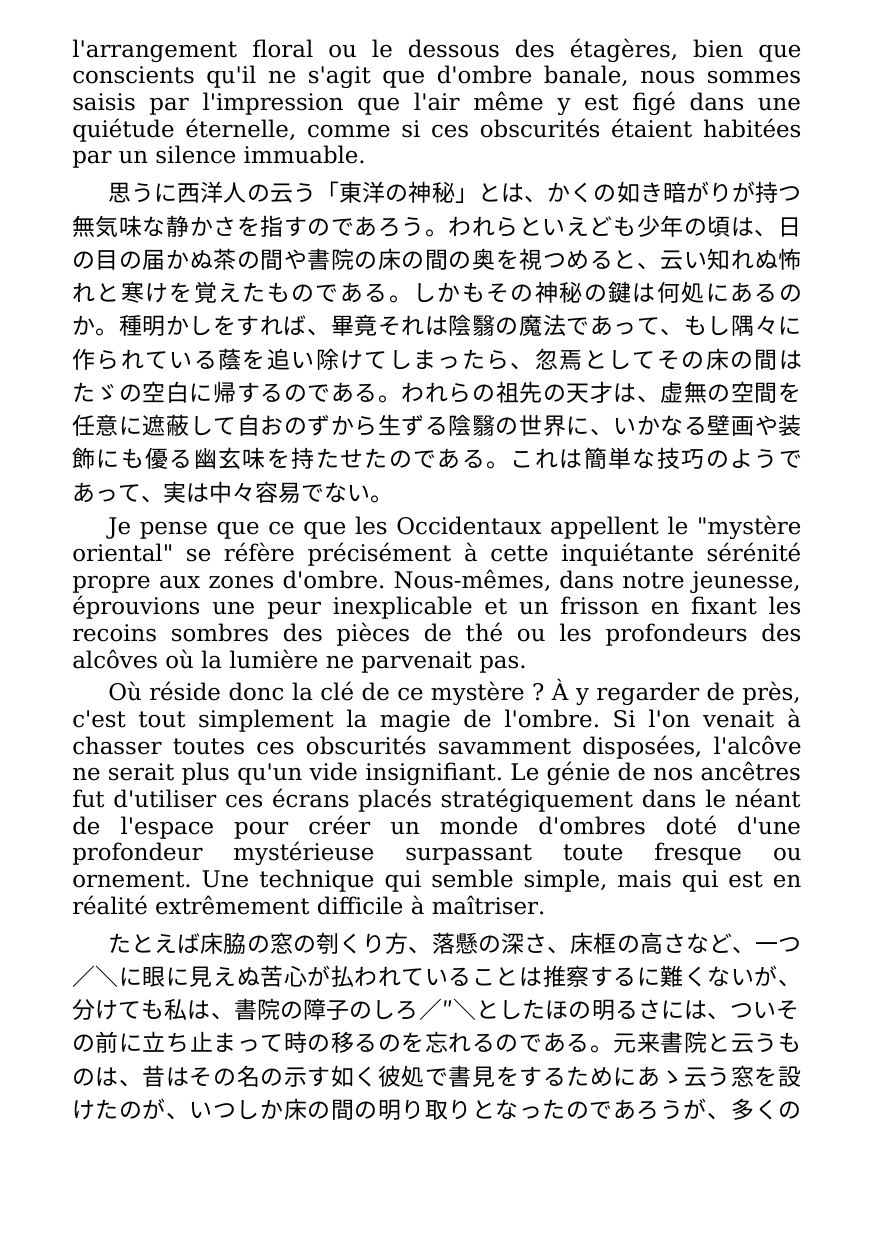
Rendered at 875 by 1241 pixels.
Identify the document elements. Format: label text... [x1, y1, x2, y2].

text Où réside donc la clé de ce mystère ? À y regarder de près, c'est tout simplement la magie de l'ombre. Si l'on venait à chasser toutes ces obscurités savamment disposées, l'alcôve ne serait plus qu'un vide insignifiant. Le génie de nos ancêtres fut d'utiliser ces écrans placés stratégiquement dans le néant de l'espace pour créer un monde d'ombres doté d'une profondeur mystérieuse surpassant toute fresque ou ornement. Une technique qui semble simple, mais qui est en réalité extrêmement difficile à maîtriser. [72, 679, 802, 919]
text たとえば床脇の窓の刳くり方、落懸の深さ、床框の高さなど、一つ／＼に眼に見えぬ苦心が払われていることは推察するに難くないが、分けても私は、書院の障子のしろ／″＼としたほの明るさには、ついその前に立ち止まって時の移るのを忘れるのである。元来書院と云うものは、昔はその名の示す如く彼処で書見をするためにあゝ云う窓を設けたのが、いつしか床の間の明り取りとなったのであろうが、多くの [72, 925, 802, 1125]
text Je pense que ce que les Occidentaux appellent le "mystère oriental" se réfère précisément à cette inquiétante sérénité propre aux zones d'ombre. Nous-mêmes, dans notre jeunesse, éprouvions une peur inexplicable et un frisson en fixant les recoins sombres des pièces de thé ou les profondeurs des alcôves où la lumière ne parvenait pas. [72, 513, 802, 673]
text 思うに西洋人の云う「東洋の神秘」とは、かくの如き暗がりが持つ無気味な静かさを指すのであろう。われらといえども少年の頃は、日の目の届かぬ茶の間や書院の床の間の奥を視つめると、云い知れぬ怖れと寒けを覚えたものである。しかもその神秘の鍵は何処にあるのか。種明かしをすれば、畢竟それは陰翳の魔法であって、もし隅々に作られている蔭を追い除けてしまったら、忽焉としてその床の間はたゞの空白に帰するのである。われらの祖先の天才は、虚無の空間を任意に遮蔽して自おのずから生ずる陰翳の世界に、いかなる壁画や装飾にも優る幽玄味を持たせたのである。これは簡単な技巧のようであって、実は中々容易でない。 [72, 175, 802, 508]
text l'arrangement floral ou le dessous des étagères, bien que conscients qu'il ne s'agit que d'ombre banale, nous sommes saisis par l'impression que l'air même y est figé dans une quiétude éternelle, comme si ces obscurités étaient habitées par un silence immuable. [72, 36, 802, 169]
